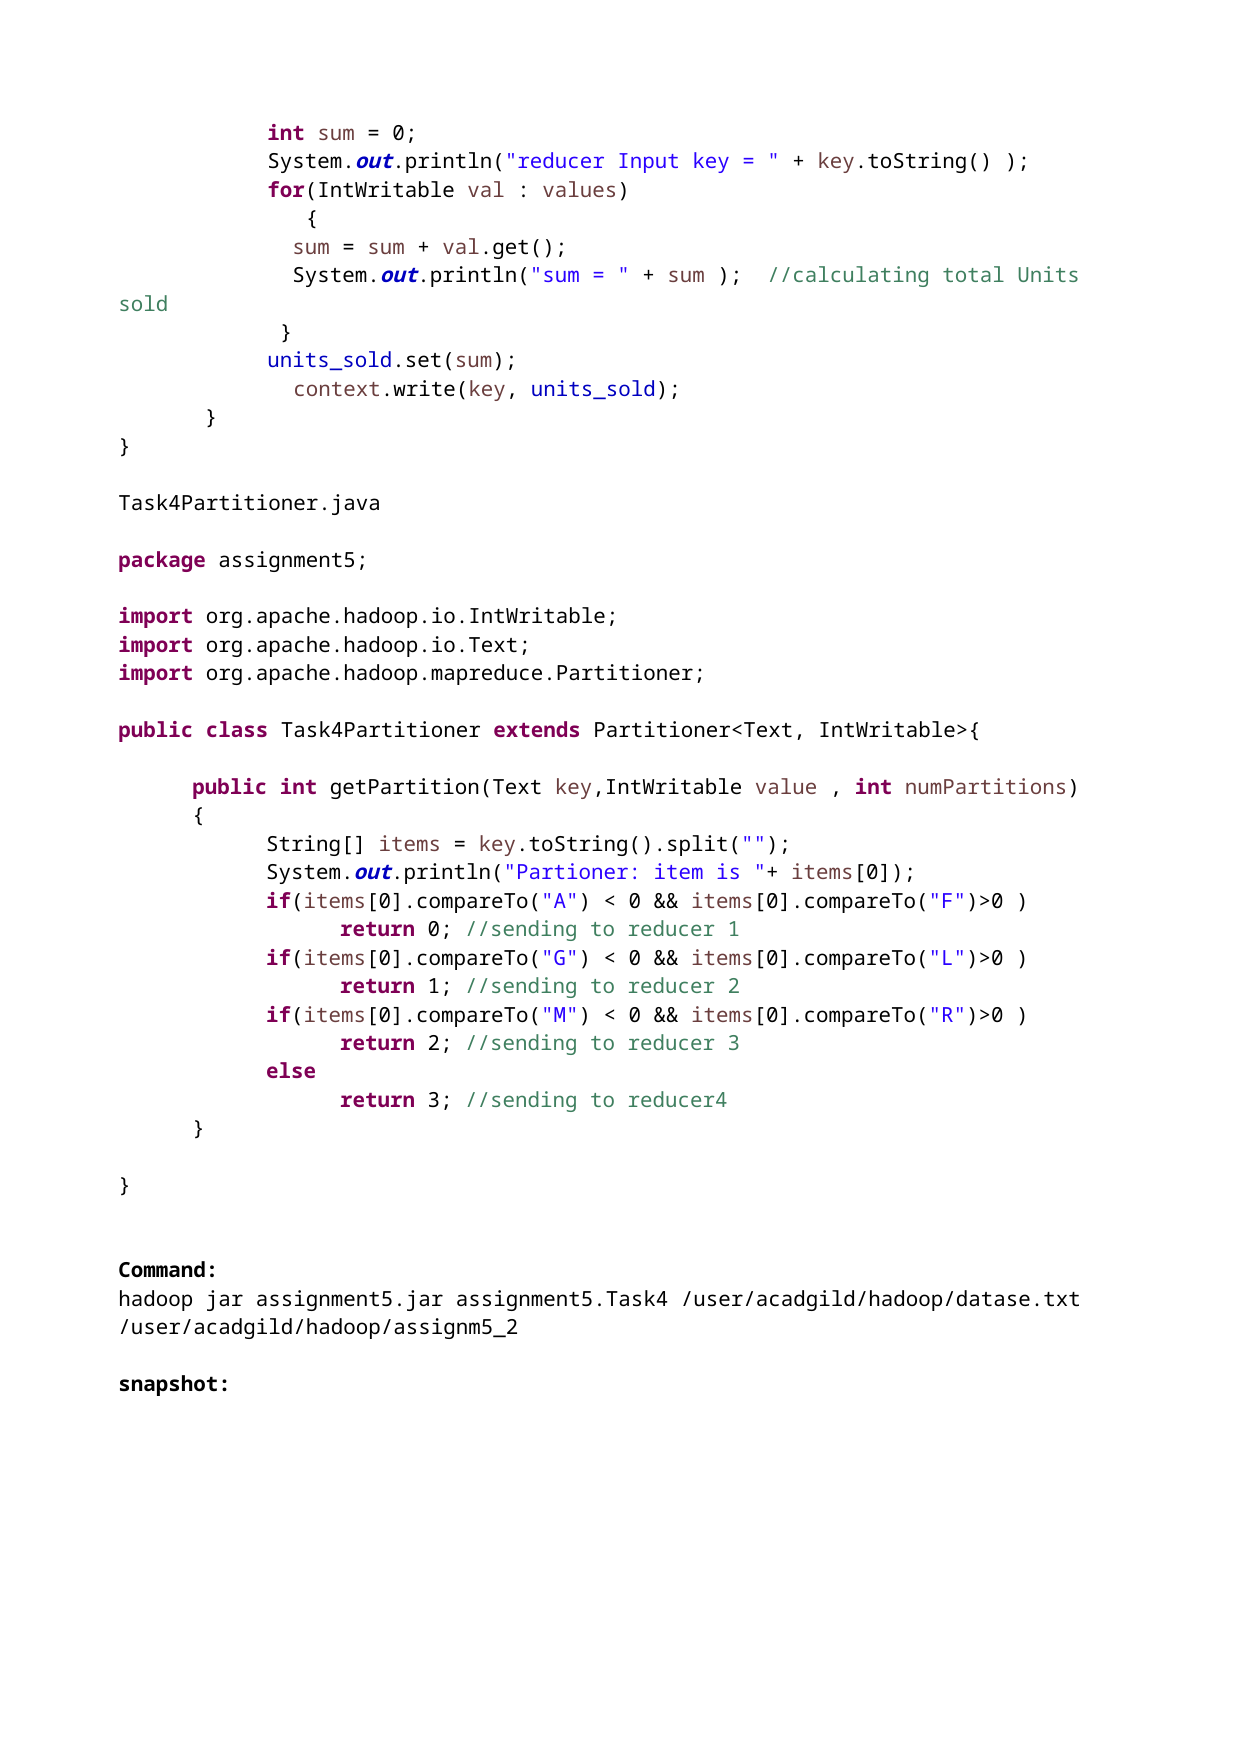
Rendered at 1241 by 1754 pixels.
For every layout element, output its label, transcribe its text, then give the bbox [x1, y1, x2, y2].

text for(IntWritable val : values) [118, 175, 1122, 203]
text } [118, 431, 1122, 459]
text import org.apache.hadoop.io.Text; [118, 630, 1122, 658]
text return 1; //sending to reducer 2 [118, 971, 1122, 1000]
text Task4Partitioner.java [118, 488, 1122, 516]
text units_sold.set(sum); [118, 346, 1122, 374]
text } [118, 1170, 1122, 1199]
text import org.apache.hadoop.io.IntWritable; [118, 602, 1122, 630]
text String[] items = key.toString().split(""); [118, 829, 1122, 857]
text System.out.println("reducer Input key = " + key.toString() ); [118, 147, 1122, 175]
text public class Task4Partitioner extends Partitioner<Text, IntWritable>{ [118, 715, 1122, 744]
text } [118, 402, 1122, 431]
text return 3; //sending to reducer4 [118, 1085, 1122, 1113]
text { [118, 203, 1122, 232]
text } [118, 317, 1122, 346]
text } [118, 1113, 1122, 1142]
text hadoop jar assignment5.jar assignment5.Task4 /user/acadgild/hadoop/datase.txt /user/acadgild/hadoop/assignm5_2 [118, 1284, 1122, 1341]
text if(items[0].compareTo("M") < 0 && items[0].compareTo("R")>0 ) [118, 1000, 1122, 1028]
text sum = sum + val.get(); [118, 232, 1122, 260]
text if(items[0].compareTo("G") < 0 && items[0].compareTo("L")>0 ) [118, 943, 1122, 971]
text else [118, 1057, 1122, 1085]
text int sum = 0; [118, 118, 1122, 147]
text if(items[0].compareTo("A") < 0 && items[0].compareTo("F")>0 ) [118, 886, 1122, 914]
text System.out.println("sum = " + sum ); //calculating total Units sold [118, 260, 1122, 317]
text import org.apache.hadoop.mapreduce.Partitioner; [118, 658, 1122, 687]
text context.write(key, units_sold); [118, 374, 1122, 402]
text return 2; //sending to reducer 3 [118, 1028, 1122, 1057]
text System.out.println("Partioner: item is "+ items[0]); [118, 857, 1122, 886]
text return 0; //sending to reducer 1 [118, 914, 1122, 943]
text package assignment5; [118, 545, 1122, 573]
text snapshot: [118, 1369, 1122, 1398]
text public int getPartition(Text key,IntWritable value , int numPartitions) [118, 772, 1122, 801]
text Command: [118, 1256, 1122, 1284]
text { [118, 801, 1122, 829]
